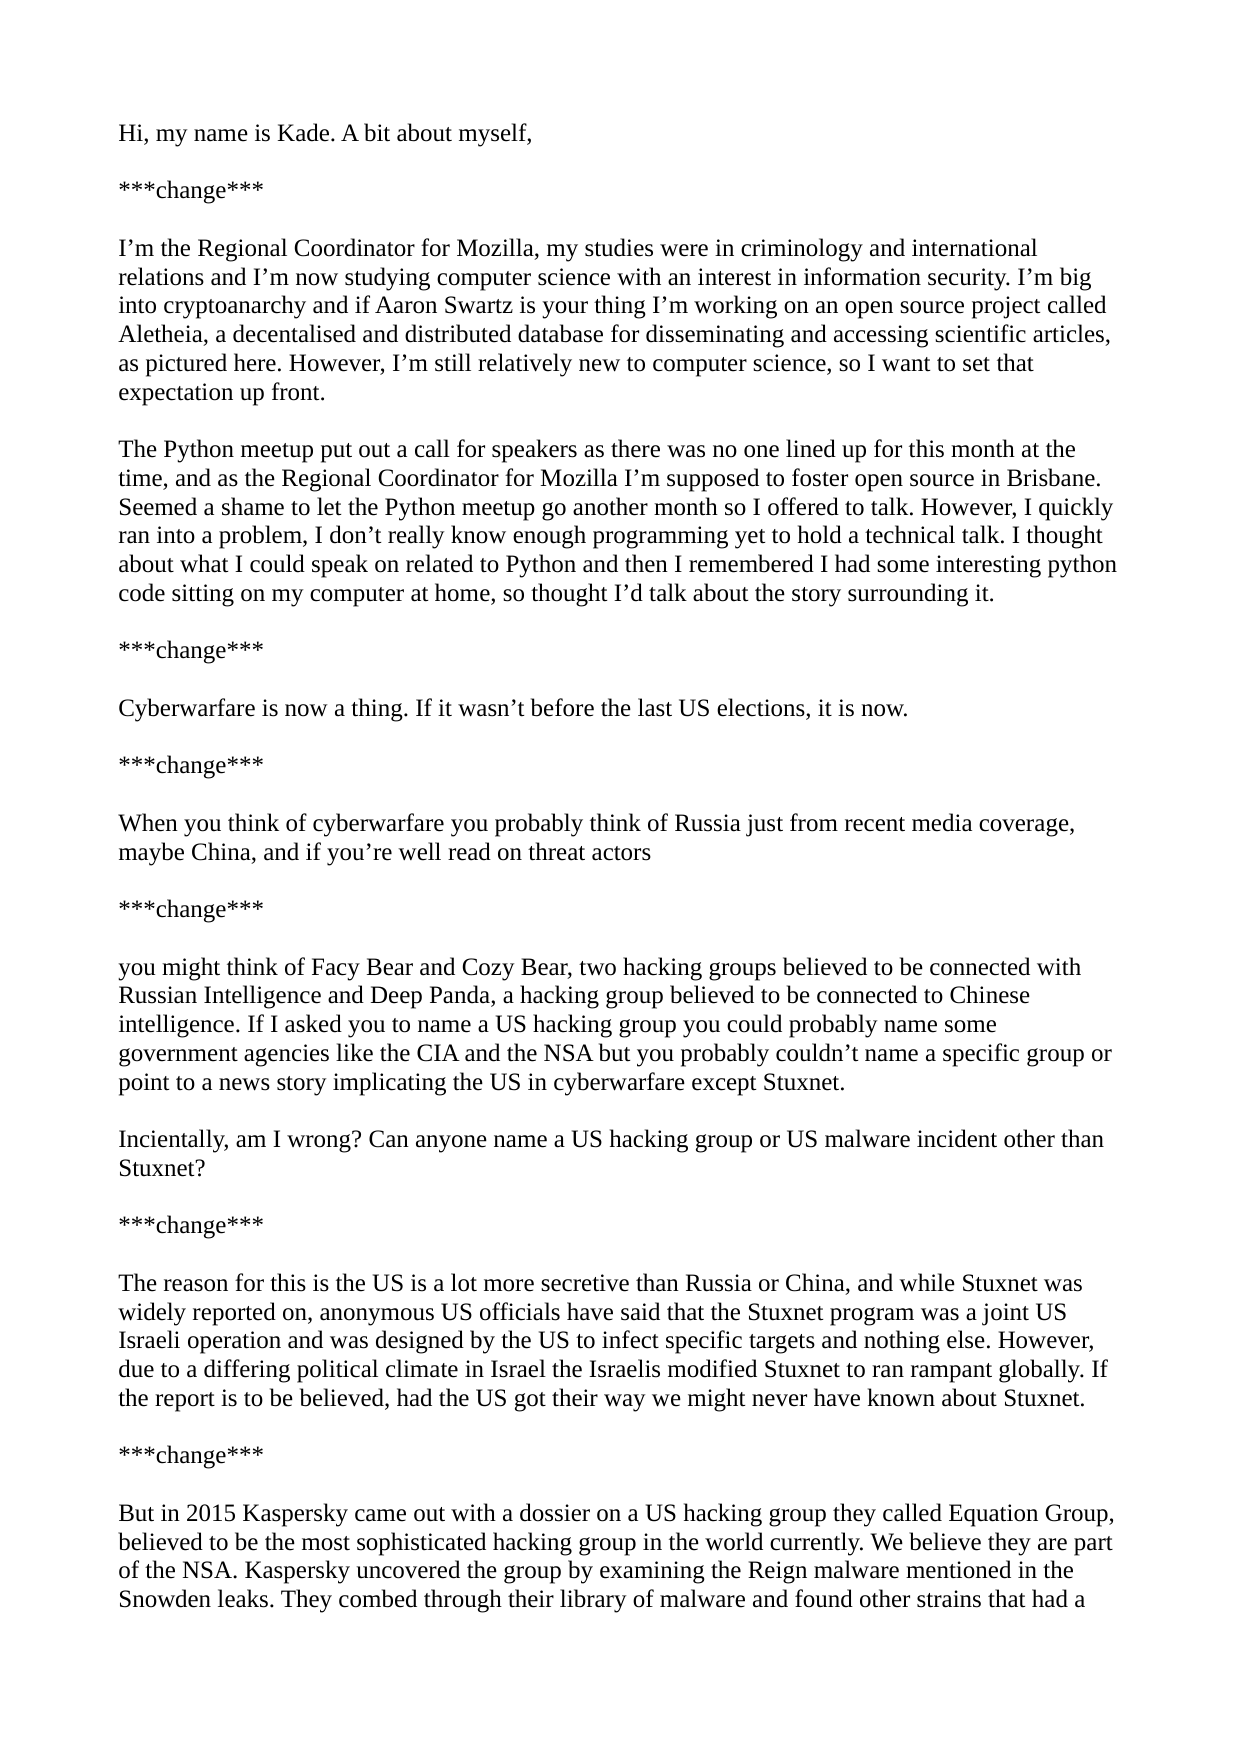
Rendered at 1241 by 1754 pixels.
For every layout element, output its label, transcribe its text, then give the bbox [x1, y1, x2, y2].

text The reason for this is the US is a lot more secretive than Russia or China, and while Stuxnet was widely reported on, anonymous US officials have said that the Stuxnet program was a joint US Israeli operation and was designed by the US to infect specific targets and nothing else. However, due to a differing political climate in Israel the Israelis modified Stuxnet to ran rampant globally. If the report is to be believed, had the US got their way we might never have known about Stuxnet. [118, 1268, 1122, 1412]
text I’m the Regional Coordinator for Mozilla, my studies were in criminology and international relations and I’m now studying computer science with an interest in information security. I’m big into cryptoanarchy and if Aaron Swartz is your thing I’m working on an open source project called Aletheia, a decentalised and distributed database for disseminating and accessing scientific articles, as pictured here. However, I’m still relatively new to computer science, so I want to set that expectation up front. [118, 233, 1122, 406]
text But in 2015 Kaspersky came out with a dossier on a US hacking group they called Equation Group, believed to be the most sophisticated hacking group in the world currently. We believe they are part of the NSA. Kaspersky uncovered the group by examining the Reign malware mentioned in the Snowden leaks. They combed through their library of malware and found other strains that had a [118, 1498, 1122, 1613]
text you might think of Facy Bear and Cozy Bear, two hacking groups believed to be connected with Russian Intelligence and Deep Panda, a hacking group believed to be connected to Chinese intelligence. If I asked you to name a US hacking group you could probably name some government agencies like the CIA and the NSA but you probably couldn’t name a specific group or point to a news story implicating the US in cyberwarfare except Stuxnet. [118, 952, 1122, 1096]
text Cyberwarfare is now a thing. If it wasn’t before the last US elections, it is now. [118, 693, 1122, 722]
text Hi, my name is Kade. A bit about myself, [118, 118, 1122, 147]
text The Python meetup put out a call for speakers as there was no one lined up for this month at the time, and as the Regional Coordinator for Mozilla I’m supposed to foster open source in Brisbane. Seemed a shame to let the Python meetup go another month so I offered to talk. However, I quickly ran into a problem, I don’t really know enough programming yet to hold a technical talk. I thought about what I could speak on related to Python and then I remembered I had some interesting python code sitting on my computer at home, so thought I’d talk about the story surrounding it. [118, 434, 1122, 607]
text Incientally, am I wrong? Can anyone name a US hacking group or US malware incident other than Stuxnet? [118, 1124, 1122, 1182]
text ***change*** [118, 636, 1122, 664]
text ***change*** [118, 751, 1122, 779]
text ***change*** [118, 894, 1122, 923]
text When you think of cyberwarfare you probably think of Russia just from recent media coverage, maybe China, and if you’re well read on threat actors [118, 808, 1122, 866]
text ***change*** [118, 1211, 1122, 1239]
text ***change*** [118, 1441, 1122, 1469]
text ***change*** [118, 176, 1122, 204]
